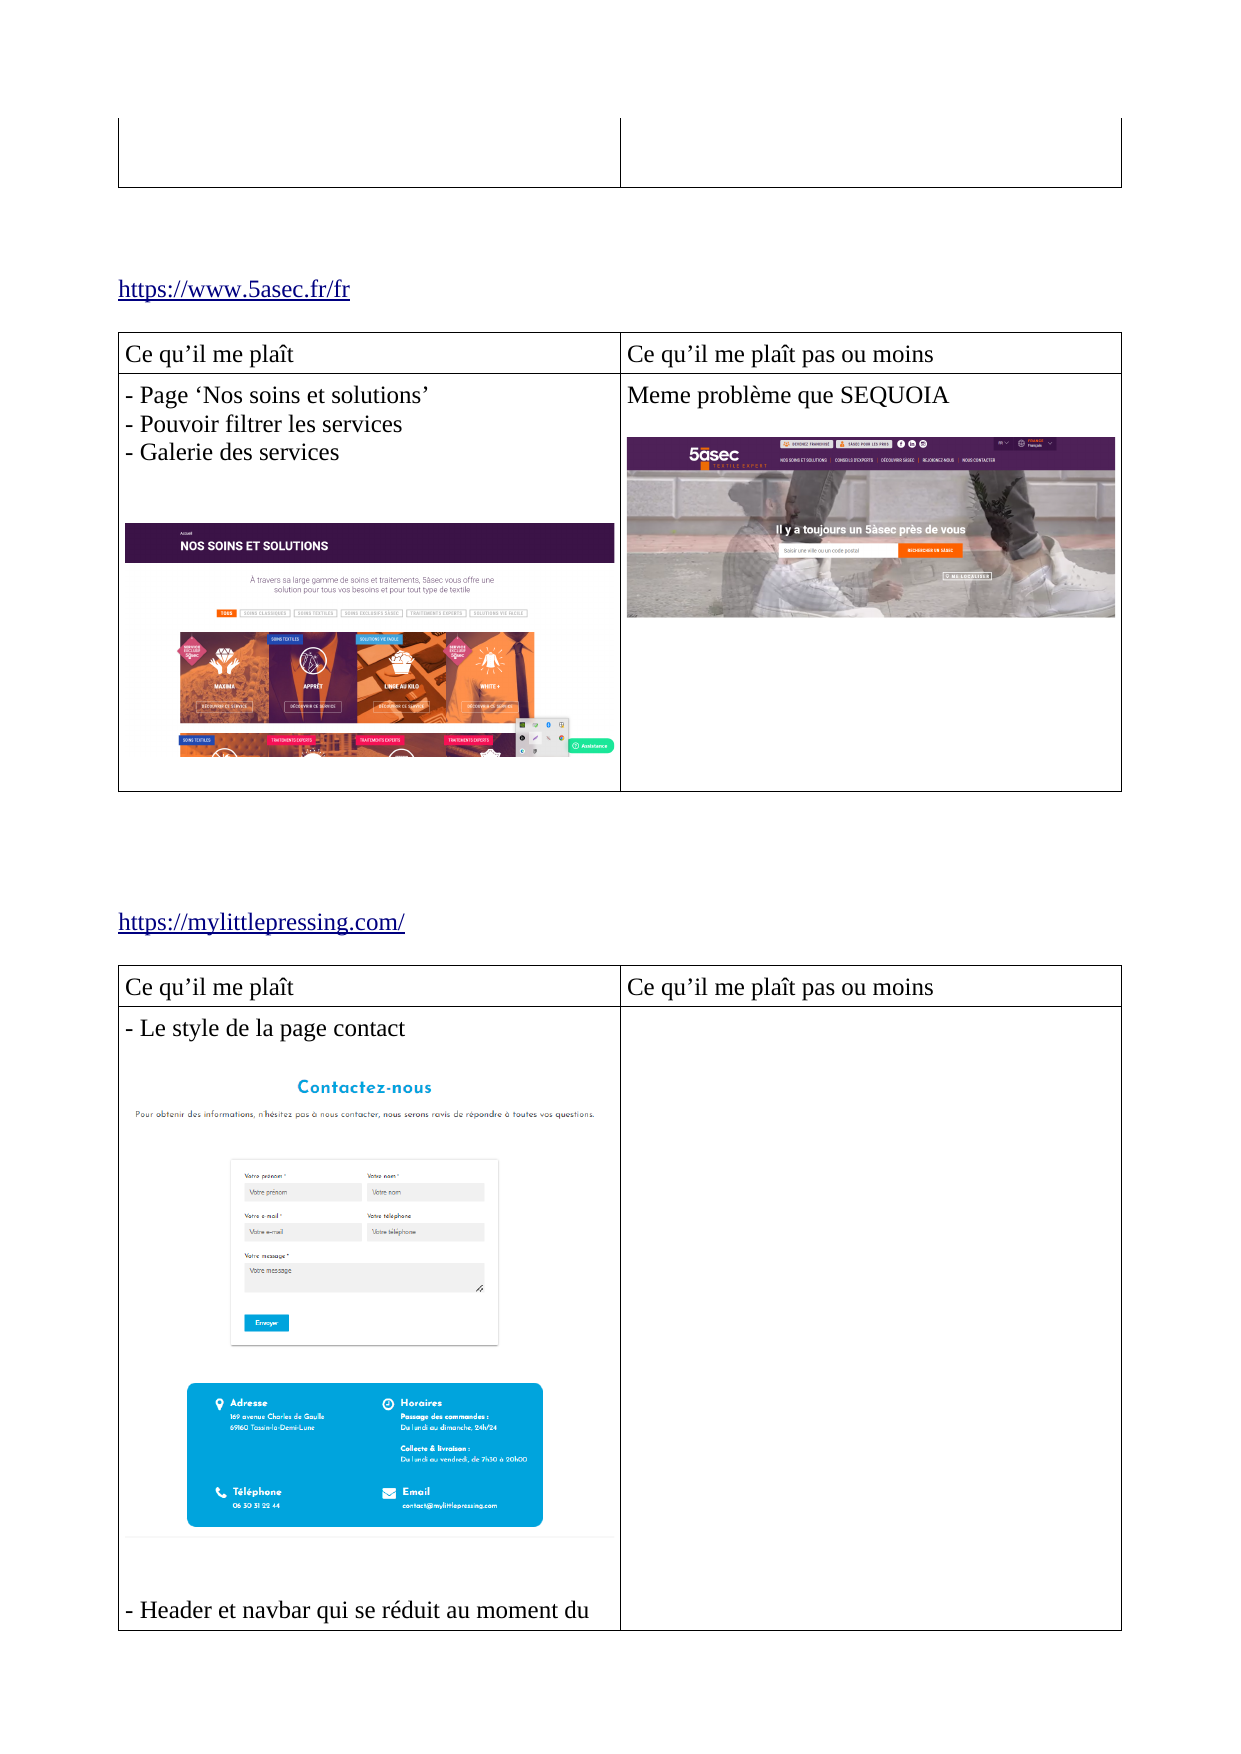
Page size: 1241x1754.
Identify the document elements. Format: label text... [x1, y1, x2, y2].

table_header Ce qu’il me plaît pas ou moins [621, 333, 1121, 373]
table_cell - Page ‘Nos soins et solutions’ - Pouvoir filtrer les services - Galerie des services [119, 374, 620, 791]
picture [626, 437, 1116, 619]
table_cell Meme problème que SEQUOIA [621, 374, 1121, 791]
table_cell [621, 1007, 1121, 1630]
table_cell - Le style de la page contact - Header et navbar qui se réduit au moment du [119, 1007, 620, 1630]
text https://mylittlepressing.com/ [118, 907, 1122, 936]
text https://www.5asec.fr/fr [118, 274, 1122, 303]
picture [125, 523, 615, 757]
table_cell [621, 118, 1121, 187]
table_header Ce qu’il me plaît [119, 966, 620, 1006]
picture [125, 1062, 615, 1538]
table_cell [119, 118, 620, 187]
table_header Ce qu’il me plaît pas ou moins [621, 966, 1121, 1006]
table_header Ce qu’il me plaît [119, 333, 620, 373]
